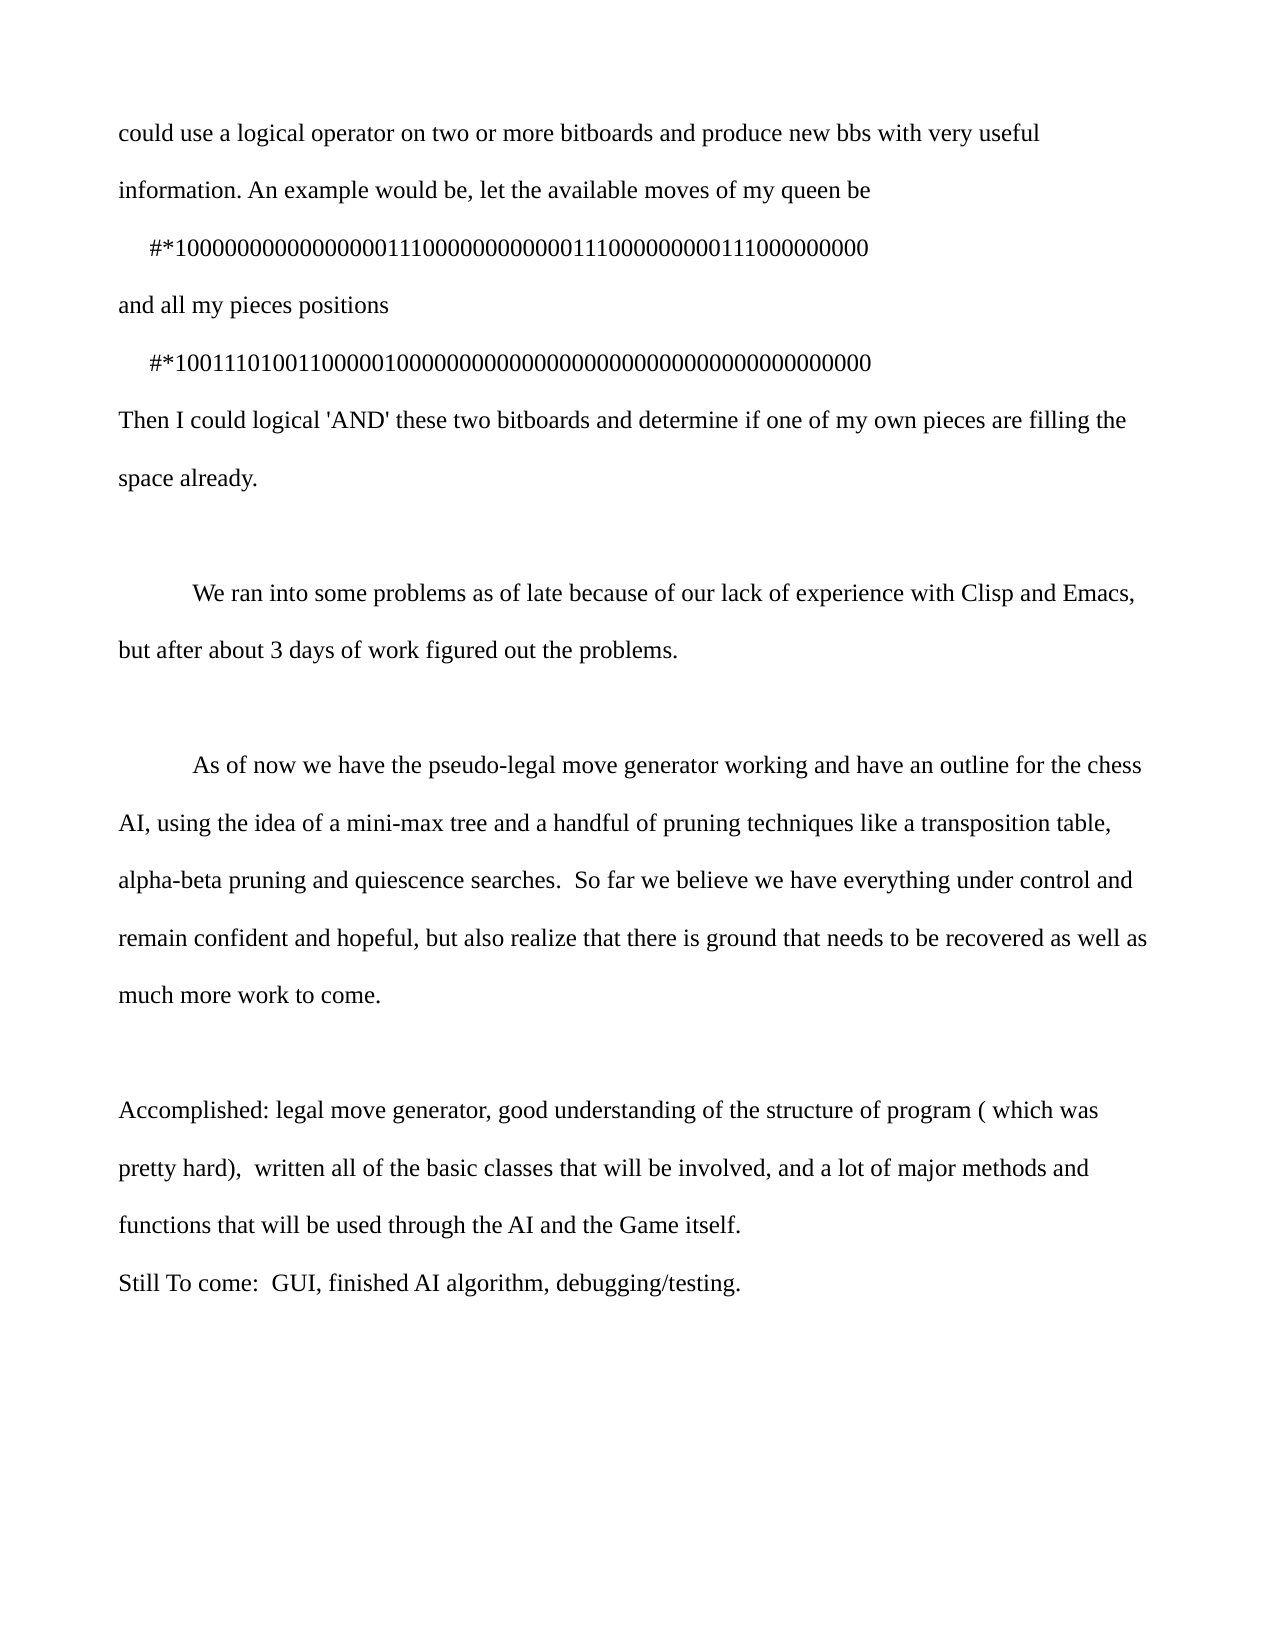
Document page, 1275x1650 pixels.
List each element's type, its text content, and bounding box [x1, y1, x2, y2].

text Then I could logical 'AND' these two bitboards and determine if one of my own pieces are filling the space already. [118, 406, 1157, 492]
text We ran into some problems as of late because of our lack of experience with Clisp and Emacs, but after about 3 days of work figured out the problems. [118, 578, 1157, 664]
text and all my pieces positions [118, 291, 1157, 319]
text #*10011101001100000100000000000000000000000000000000000000 [118, 348, 1157, 377]
text could use a logical operator on two or more bitboards and produce new bbs with very useful information. An example would be, let the available moves of my queen be [118, 118, 1157, 204]
text #*10000000000000000111000000000000111000000000111000000000 [118, 233, 1157, 262]
text Accomplished: legal move generator, good understanding of the structure of program ( which was pretty hard), written all of the basic classes that will be involved, and a lot of major methods and functions that will be used through the AI and the Game itself. [118, 1096, 1157, 1239]
text Still To come: GUI, finished AI algorithm, debugging/testing. [118, 1268, 1157, 1297]
text As of now we have the pseudo-legal move generator working and have an outline for the chess AI, using the idea of a mini-max tree and a handful of pruning techniques like a transposition table, alpha-beta pruning and quiescence searches. So far we believe we have everything under control and remain confident and hopeful, but also realize that there is ground that needs to be recovered as well as much more work to come. [118, 751, 1157, 1009]
